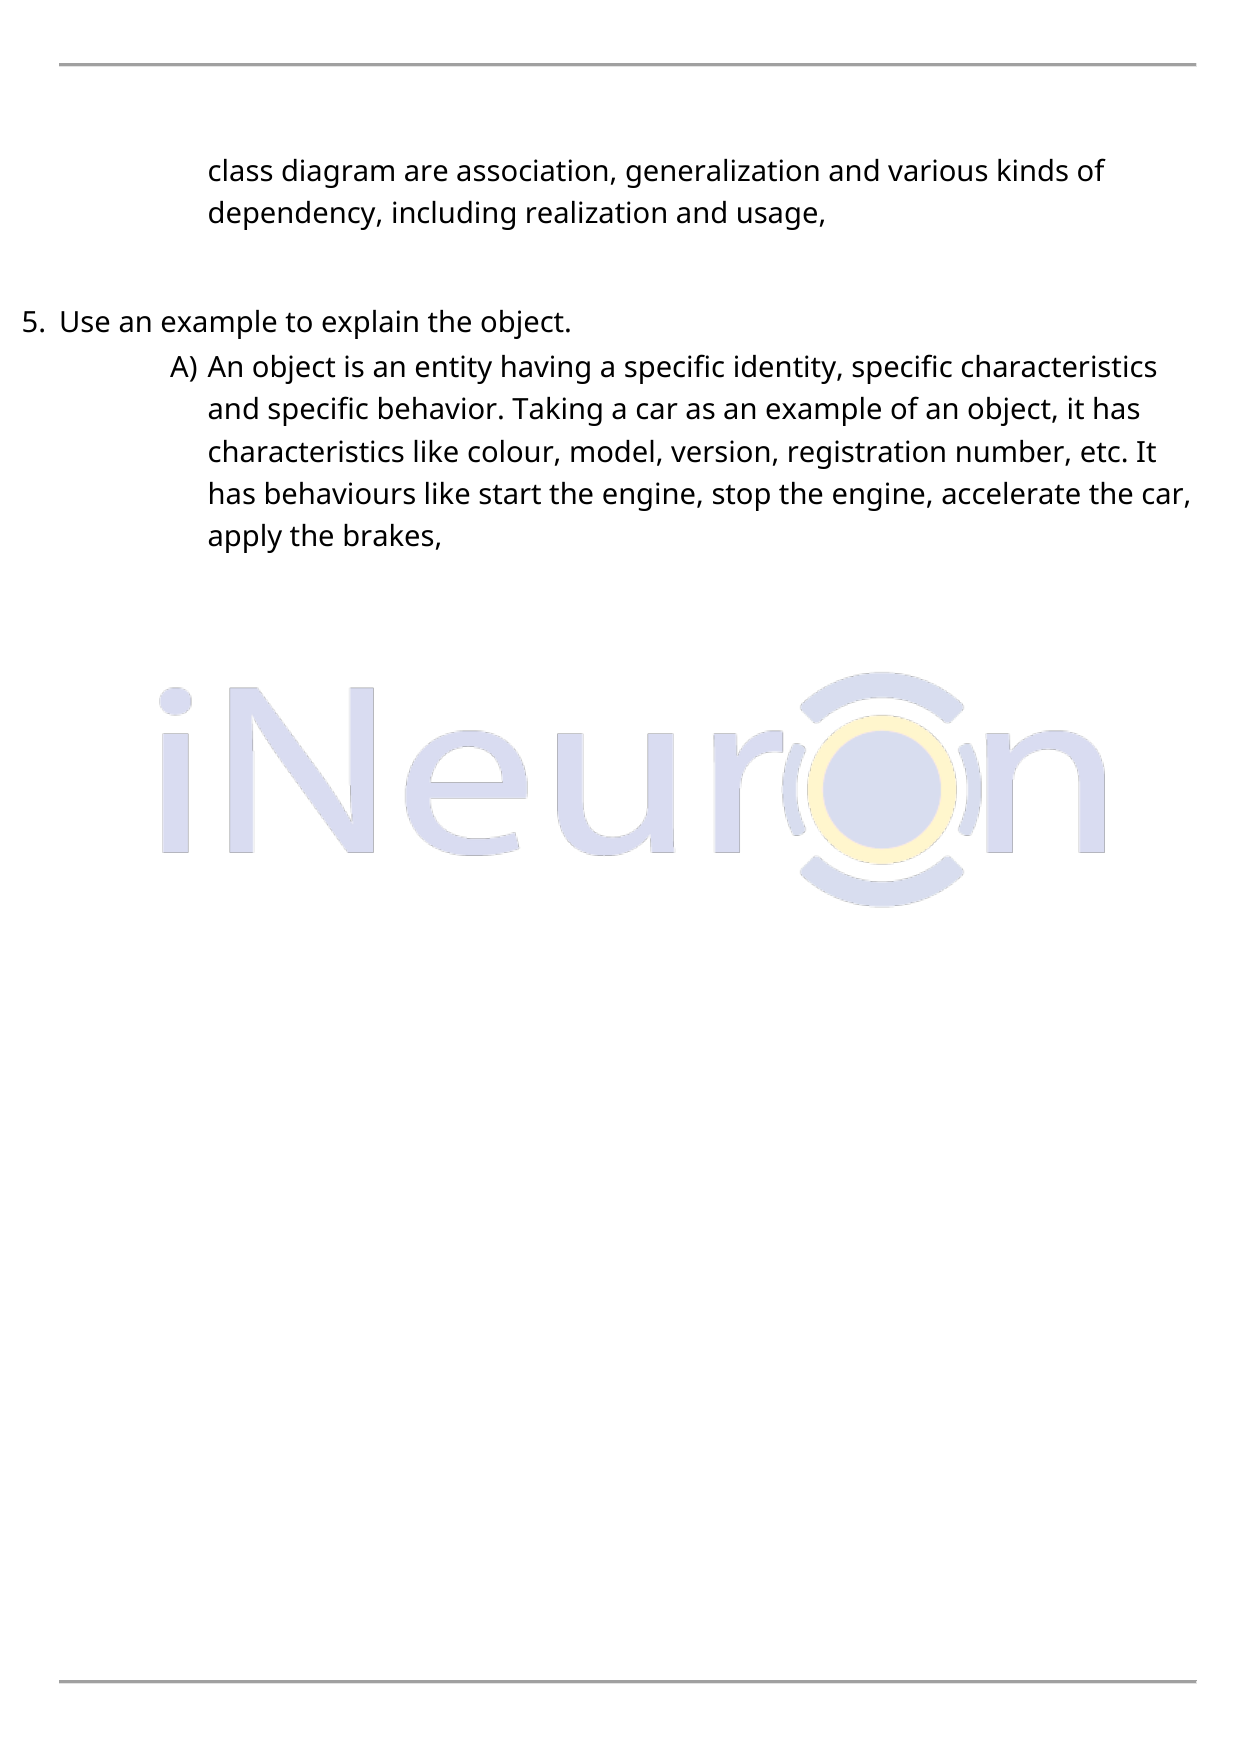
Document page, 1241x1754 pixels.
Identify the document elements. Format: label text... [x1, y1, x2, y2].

list An object is an entity having a specific identity, specific characteristics and specific behavior. Taking a car as an example of an object, it has characteristics like colour, model, version, registration number, etc. It has behaviours like start the engine, stop the engine, accelerate the car, apply the brakes, [170, 346, 1203, 555]
list class diagram are association, generalization and various kinds of dependency, including realization and usage, [170, 150, 1203, 232]
list Use an example to explain the object. [21, 301, 1203, 341]
